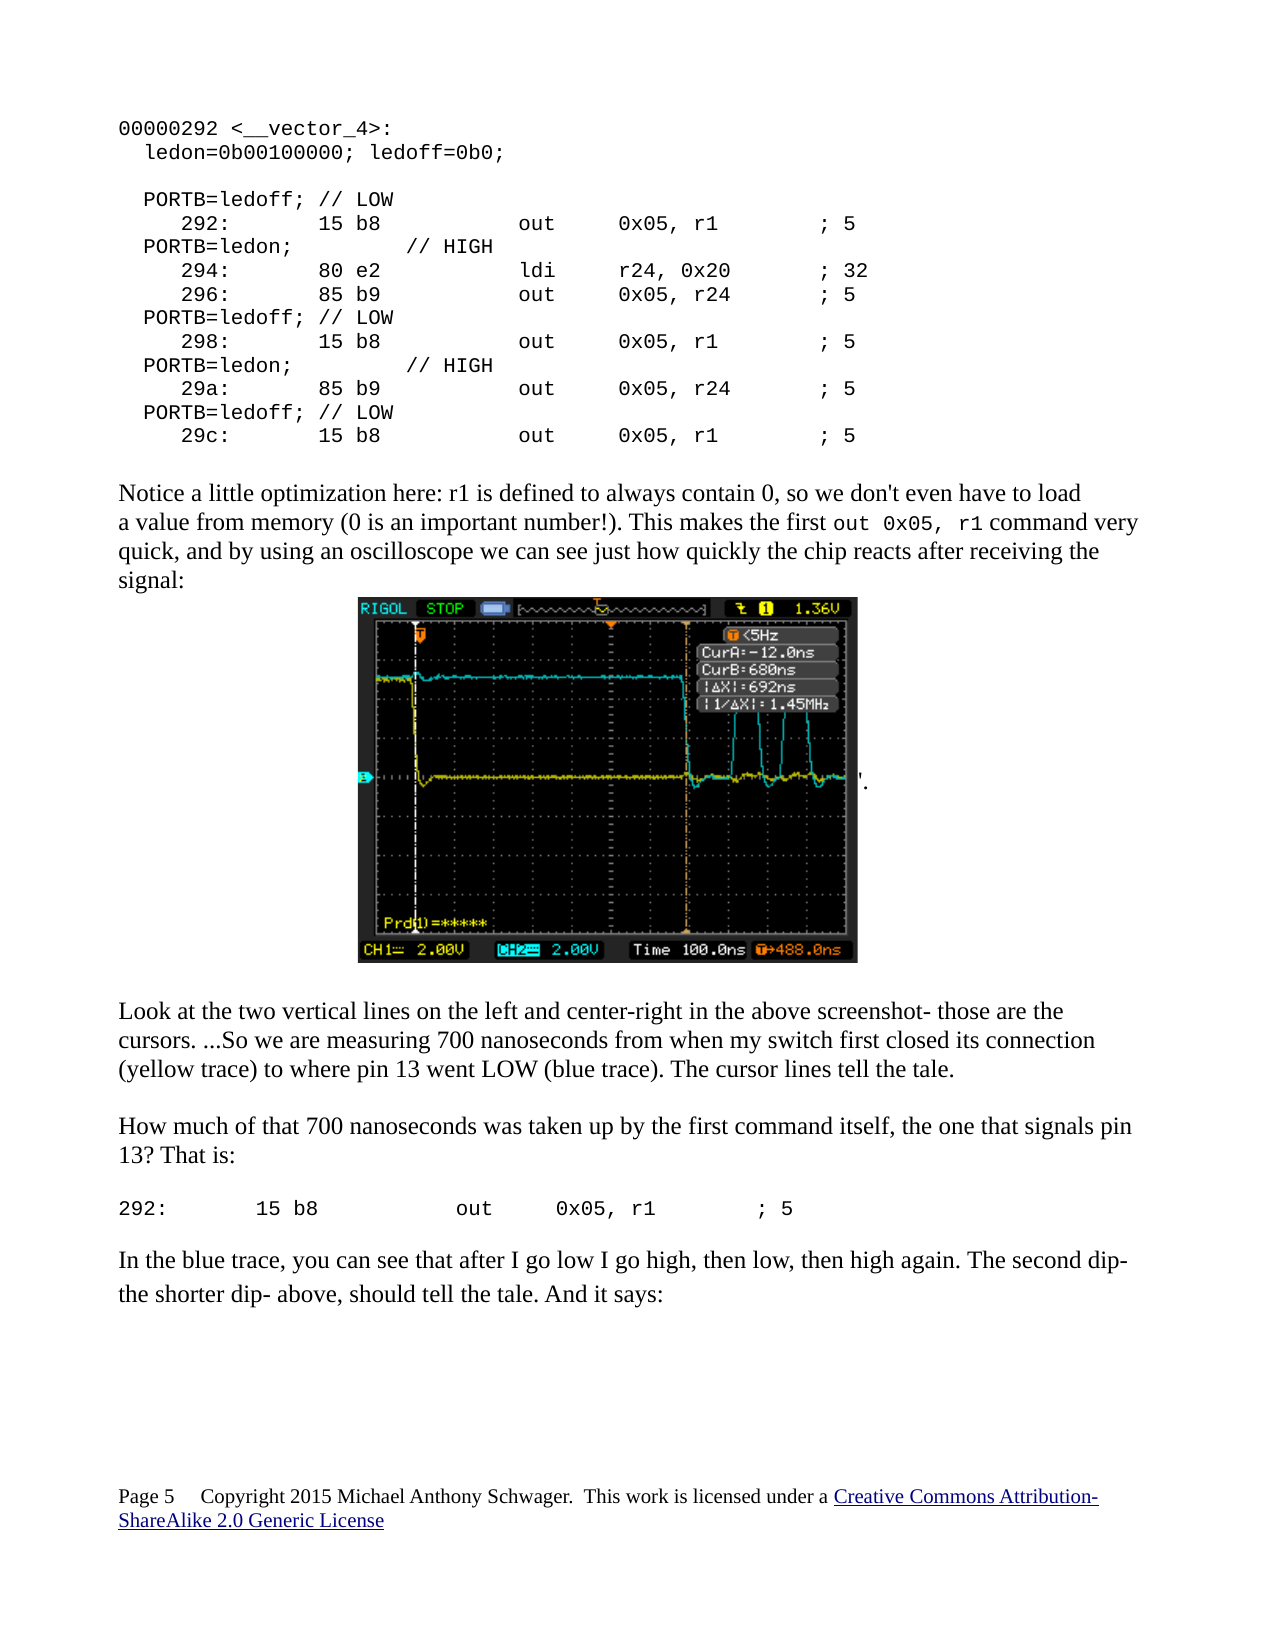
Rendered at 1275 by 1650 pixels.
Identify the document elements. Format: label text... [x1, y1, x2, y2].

text How much of that 700 nanoseconds was taken up by the first command itself, the one that signals pin 13? That is: [118, 1111, 1157, 1169]
text PORTB=ledoff; // LOW [118, 189, 1157, 213]
text 292: 15 b8 out 0x05, r1 ; 5 [118, 213, 1157, 236]
text 292: 15 b8 out 0x05, r1 ; 5 [118, 1197, 1157, 1221]
text Notice a little optimization here: r1 is defined to always contain 0, so we don't even have to load [118, 478, 1157, 507]
text PORTB=ledoff; // LOW [118, 402, 1157, 426]
text 29c: 15 b8 out 0x05, r1 ; 5 [118, 426, 1157, 449]
text PORTB=ledoff; // LOW [118, 307, 1157, 331]
text Look at the two vertical lines on the left and center-right in the above screenshot- those are the cursors. ...So we are measuring 700 nanoseconds from when my switch first closed its connection (yellow trace) to where pin 13 went LOW (blue trace). The cursor lines tell the tale. [118, 996, 1157, 1082]
text ledon=0b00100000; ledoff=0b0; [118, 142, 1157, 165]
picture [357, 597, 858, 963]
text a value from memory (0 is an important number!). This makes the first out 0x05, r1 command very quick, and by using an oscilloscope we can see just how quickly the chip reacts after receiving the signal: [118, 507, 1157, 594]
text 298: 15 b8 out 0x05, r1 ; 5 [118, 331, 1157, 354]
text 294: 80 e2 ldi r24, 0x20 ; 32 [118, 260, 1157, 284]
text 00000292 <__vector_4>: [118, 118, 1157, 142]
text PORTB=ledon; // HIGH [118, 236, 1157, 260]
text In the blue trace, you can see that after I go low I go high, then low, then high again. The second dip- the shorter dip- above, should tell the tale. And it says: [118, 1245, 1157, 1308]
text PORTB=ledon; // HIGH [118, 354, 1157, 378]
text [118, 766, 357, 795]
text 296: 85 b9 out 0x05, r24 ; 5 [118, 284, 1157, 307]
text 29a: 85 b9 out 0x05, r24 ; 5 [118, 378, 1157, 402]
text '. [858, 766, 1157, 795]
